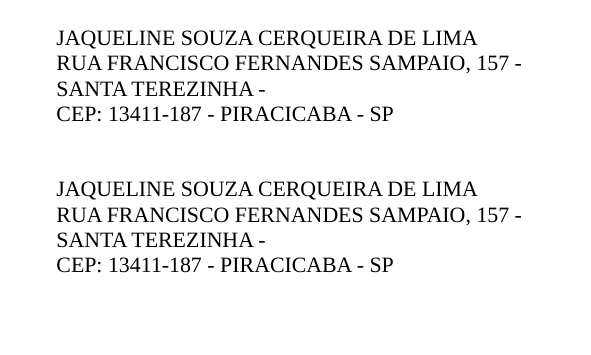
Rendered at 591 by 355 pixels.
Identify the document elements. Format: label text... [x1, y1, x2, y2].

text JAQUELINE SOUZA CERQUEIRA DE LIMA [56, 25, 528, 50]
text RUA FRANCISCO FERNANDES SAMPAIO, 157 - SANTA TEREZINHA - [56, 50, 528, 101]
text JAQUELINE SOUZA CERQUEIRA DE LIMA [56, 176, 487, 202]
text CEP: 13411-187 - PIRACICABA - SP [56, 101, 469, 126]
text CEP: 13411-187 - PIRACICABA - SP [56, 252, 469, 277]
text RUA FRANCISCO FERNANDES SAMPAIO, 157 - SANTA TEREZINHA - [56, 202, 528, 252]
